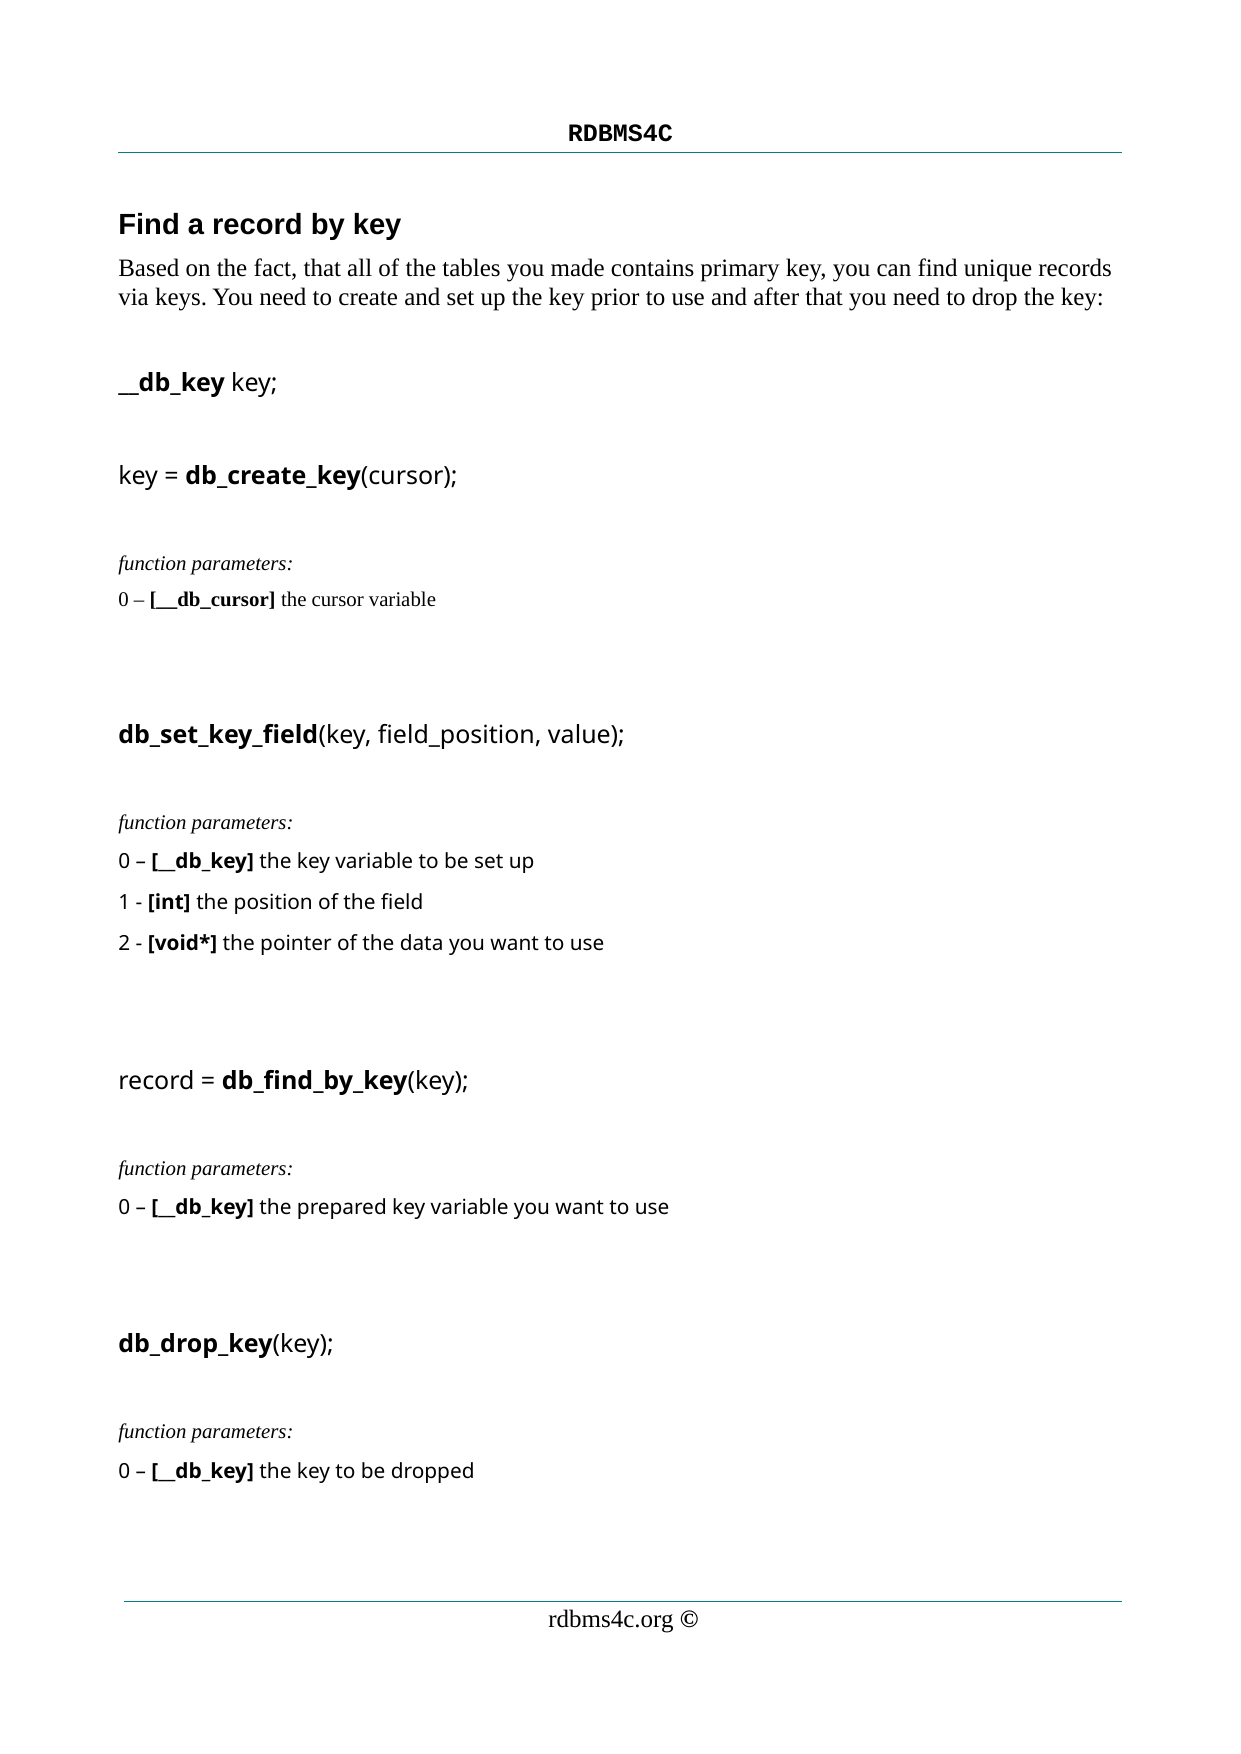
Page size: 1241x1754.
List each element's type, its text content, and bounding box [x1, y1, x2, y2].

text db_set_key_field(key, field_position, value); [118, 717, 1122, 751]
text function parameters: [118, 810, 1122, 834]
text 0 – [__db_cursor] the cursor variable [118, 587, 1122, 611]
text 2 - [void*] the pointer of the data you want to use [118, 928, 1122, 957]
text function parameters: [118, 1155, 1122, 1179]
text __db_key key; [118, 364, 1122, 398]
text record = db_find_by_key(key); [118, 1062, 1122, 1096]
text 0 – [__db_key] the key to be dropped [118, 1456, 1122, 1484]
text 1 - [int] the position of the field [118, 887, 1122, 916]
text function parameters: [118, 550, 1122, 574]
text db_drop_key(key); [118, 1326, 1122, 1360]
text 0 – [__db_key] the key variable to be set up [118, 846, 1122, 875]
text 0 – [__db_key] the prepared key variable you want to use [118, 1192, 1122, 1220]
text function parameters: [118, 1419, 1122, 1443]
subtitle Find a record by key [118, 207, 1122, 240]
text Based on the fact, that all of the tables you made contains primary key, you can find unique records via keys. You need to create and set up the key prior to use and after that you need to drop the key: [118, 253, 1122, 310]
text key = db_create_key(cursor); [118, 457, 1122, 491]
